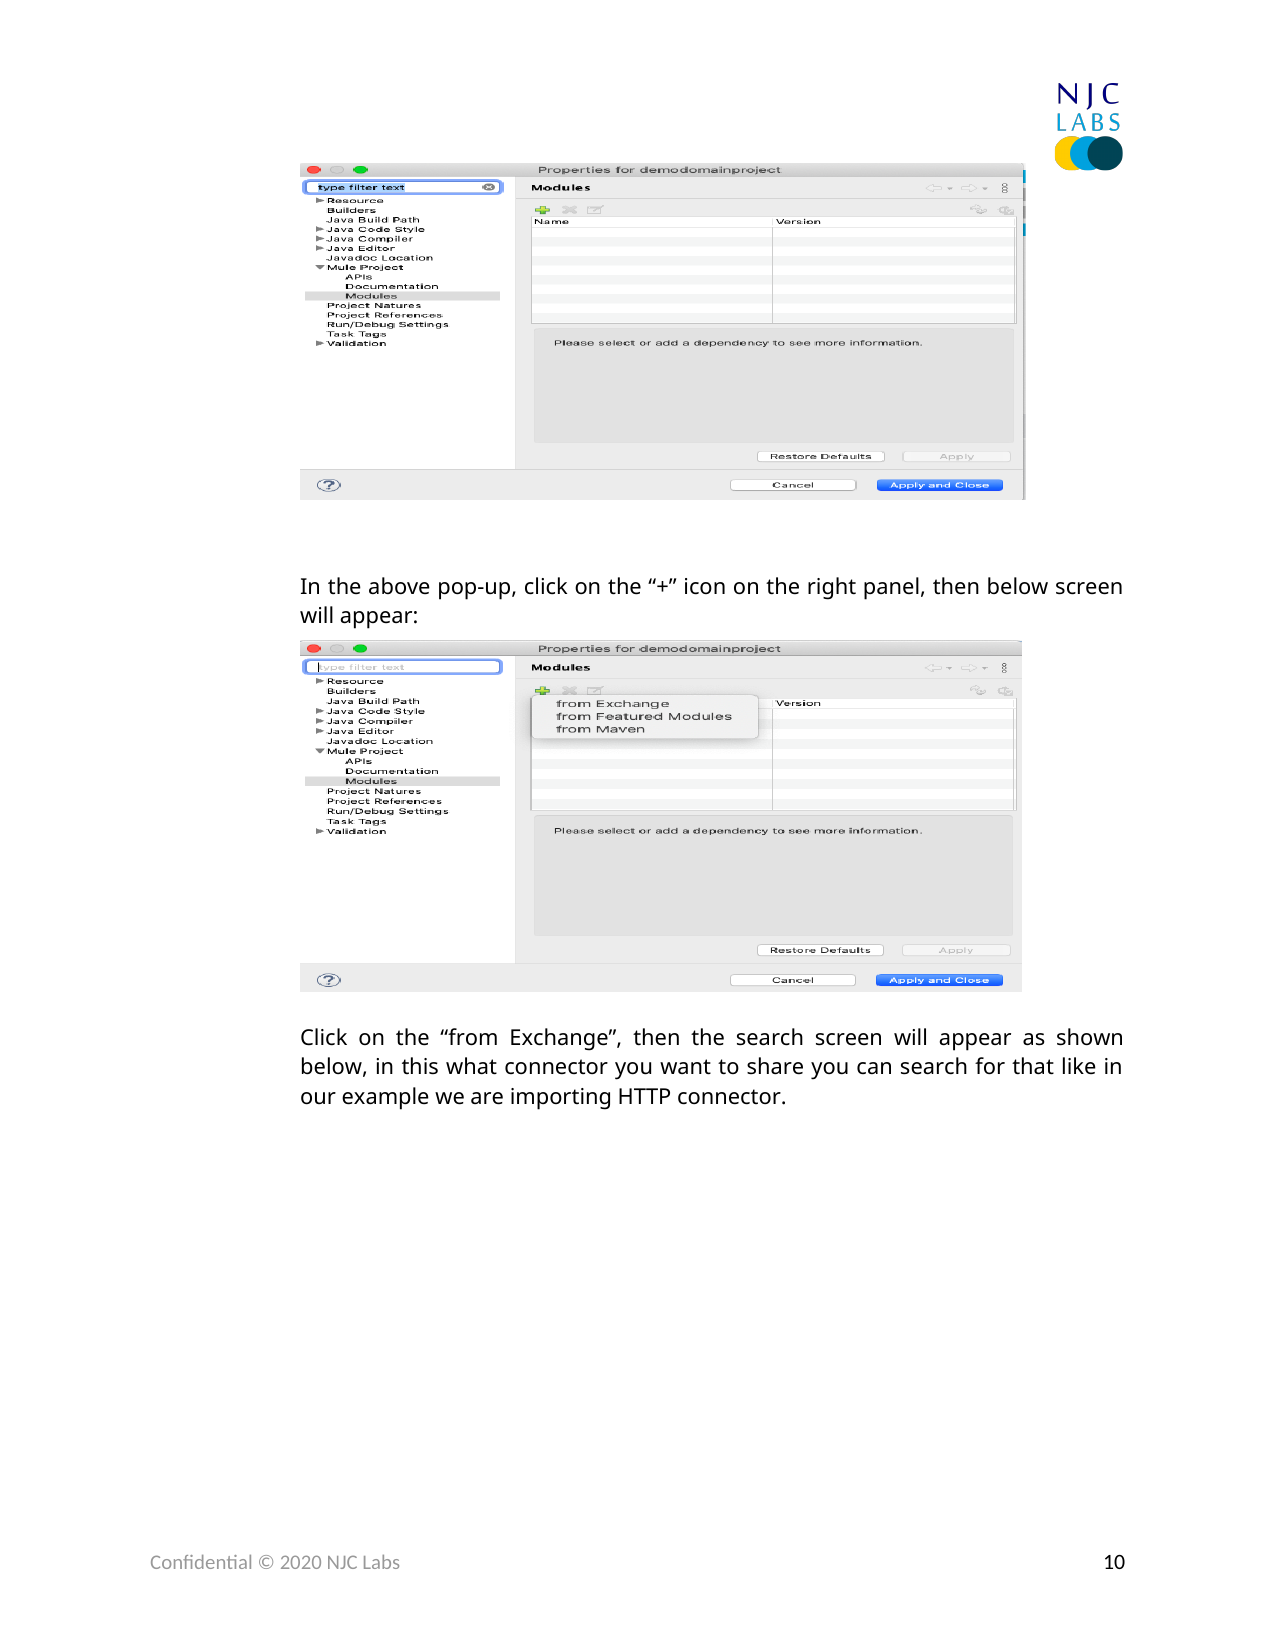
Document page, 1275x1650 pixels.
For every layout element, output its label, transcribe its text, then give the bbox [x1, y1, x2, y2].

text Click on the “from Exchange”, then the search screen will appear as shown below, in this what connector you want to share you can search for that like in our example we are importing HTTP connector. [262, 1021, 1125, 1111]
picture [1054, 78, 1123, 175]
picture [300, 163, 1026, 500]
picture [300, 640, 1022, 992]
text In the above pop-up, click on the “+” icon on the right panel, then below screen will appear: [262, 571, 1125, 630]
